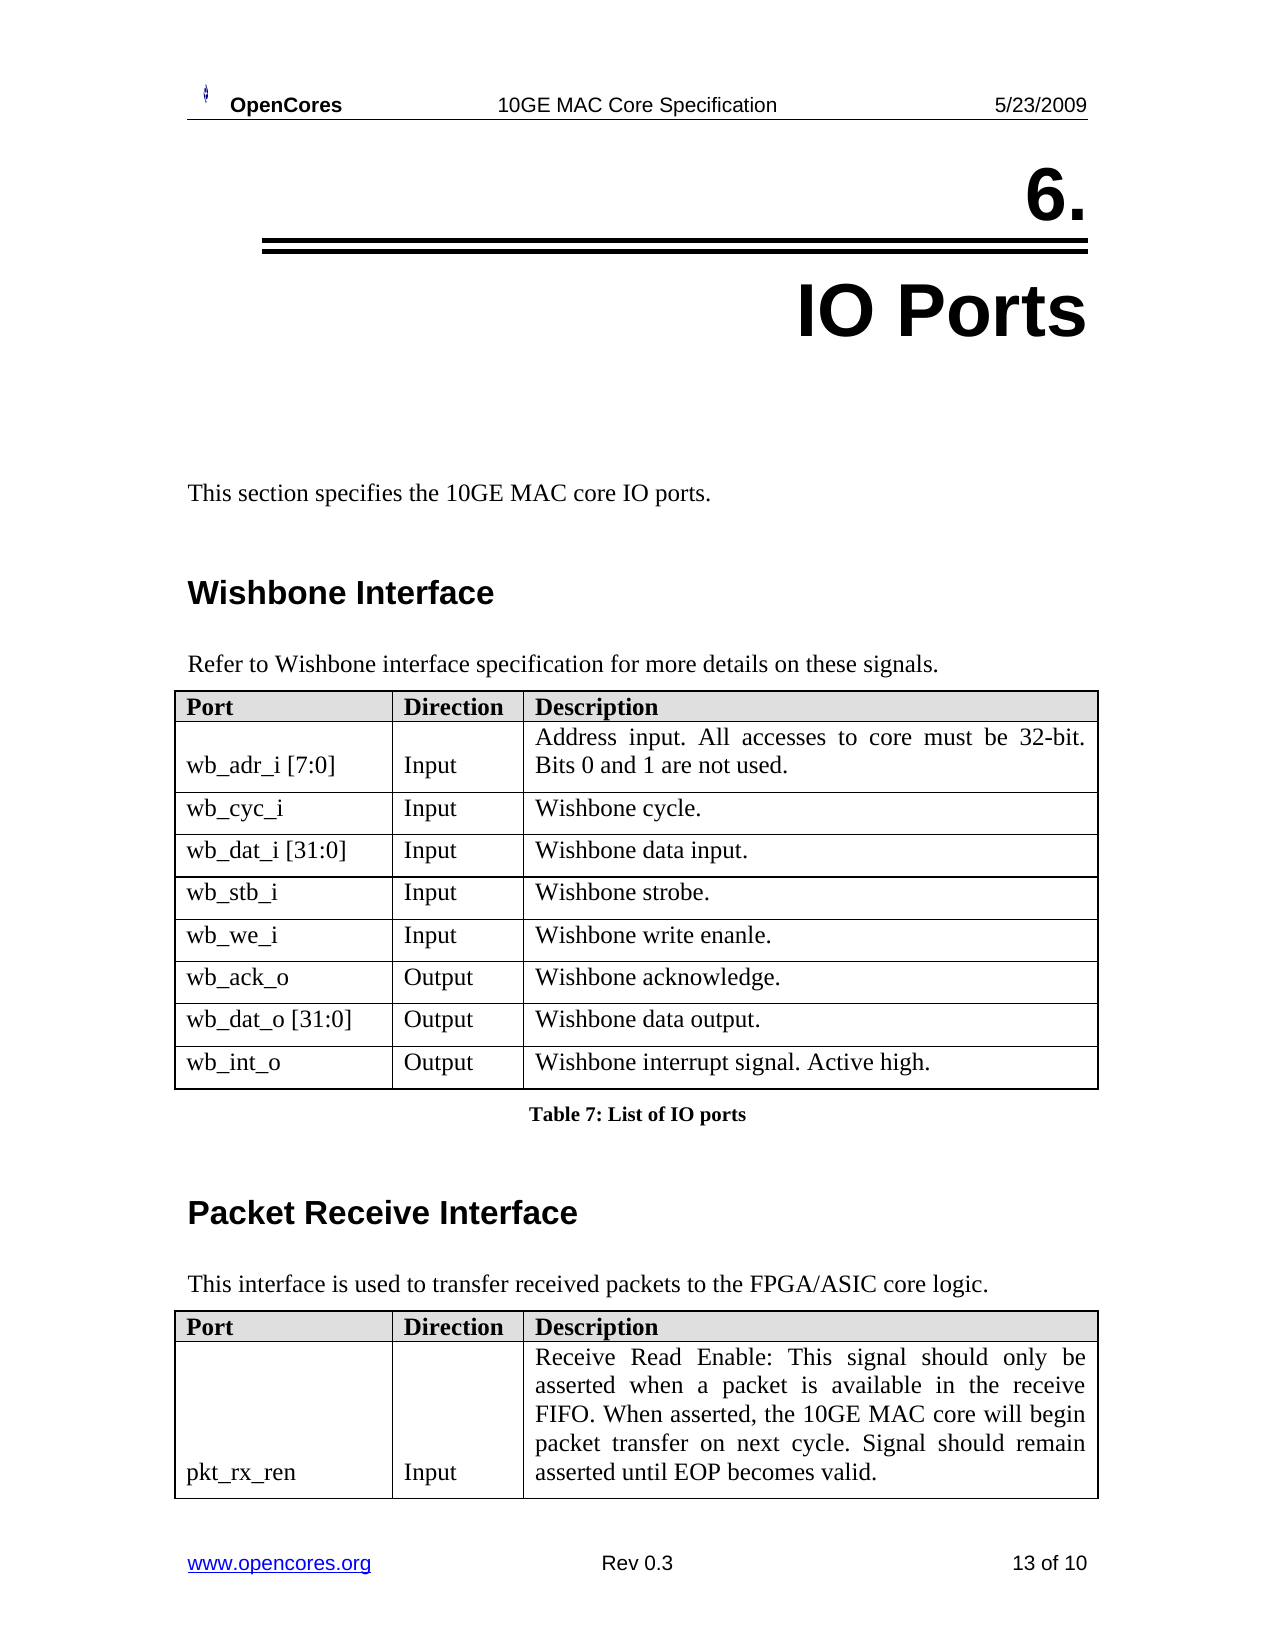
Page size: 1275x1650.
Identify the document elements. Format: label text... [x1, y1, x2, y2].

table_header Port [176, 1312, 392, 1341]
table_cell Input [393, 835, 523, 876]
table_cell Wishbone write enanle. [524, 920, 1097, 961]
table_cell Output [393, 962, 523, 1003]
table_header Direction [393, 692, 523, 721]
table_cell wb_ack_o [176, 962, 392, 1003]
table_cell Output [393, 1047, 523, 1088]
text Refer to Wishbone interface specification for more details on these signals. [187, 649, 1088, 677]
text This interface is used to transfer received packets to the FPGA/ASIC core logic. [187, 1269, 1088, 1297]
text Table 7: List of IO ports [187, 1102, 1088, 1126]
table_cell pkt_rx_ren [176, 1342, 392, 1498]
table_cell Input [393, 920, 523, 961]
table_header Direction [393, 1312, 523, 1341]
table_cell wb_cyc_i [176, 793, 392, 834]
table_cell wb_stb_i [176, 878, 392, 919]
subtitle Packet Receive Interface [187, 1193, 1088, 1231]
table_header Port [176, 692, 392, 721]
table_cell Wishbone data output. [524, 1004, 1097, 1046]
table_cell Receive Read Enable: This signal should only be asserted when a packet is available in the receive FIFO. When asserted, the 10GE MAC core will begin packet transfer on next cycle. Signal should remain asserted until EOP becomes valid. [524, 1342, 1097, 1498]
table_cell Wishbone strobe. [524, 878, 1097, 919]
table_cell Input [393, 878, 523, 919]
table_cell Wishbone acknowledge. [524, 962, 1097, 1003]
table_cell wb_dat_i [31:0] [176, 835, 392, 876]
table_cell Input [393, 793, 523, 834]
table_cell wb_dat_o [31:0] [176, 1004, 392, 1046]
table_cell wb_int_o [176, 1047, 392, 1088]
table_cell Address input. All accesses to core must be 32-bit. Bits 0 and 1 are not used. [524, 722, 1097, 792]
table_cell Input [393, 722, 523, 792]
table_cell Wishbone cycle. [524, 793, 1097, 834]
table_cell Wishbone data input. [524, 835, 1097, 876]
table_cell wb_we_i [176, 920, 392, 961]
subtitle IO Ports [187, 266, 1088, 353]
subtitle Wishbone Interface [187, 573, 1088, 611]
text This section specifies the 10GE MAC core IO ports. [187, 478, 1088, 506]
table_header Description [524, 1312, 1097, 1341]
table_cell Input [393, 1342, 523, 1498]
table_cell Wishbone interrupt signal. Active high. [524, 1047, 1097, 1088]
table_cell Output [393, 1004, 523, 1046]
table_cell wb_adr_i [7:0] [176, 722, 392, 792]
table_header Description [524, 692, 1097, 721]
